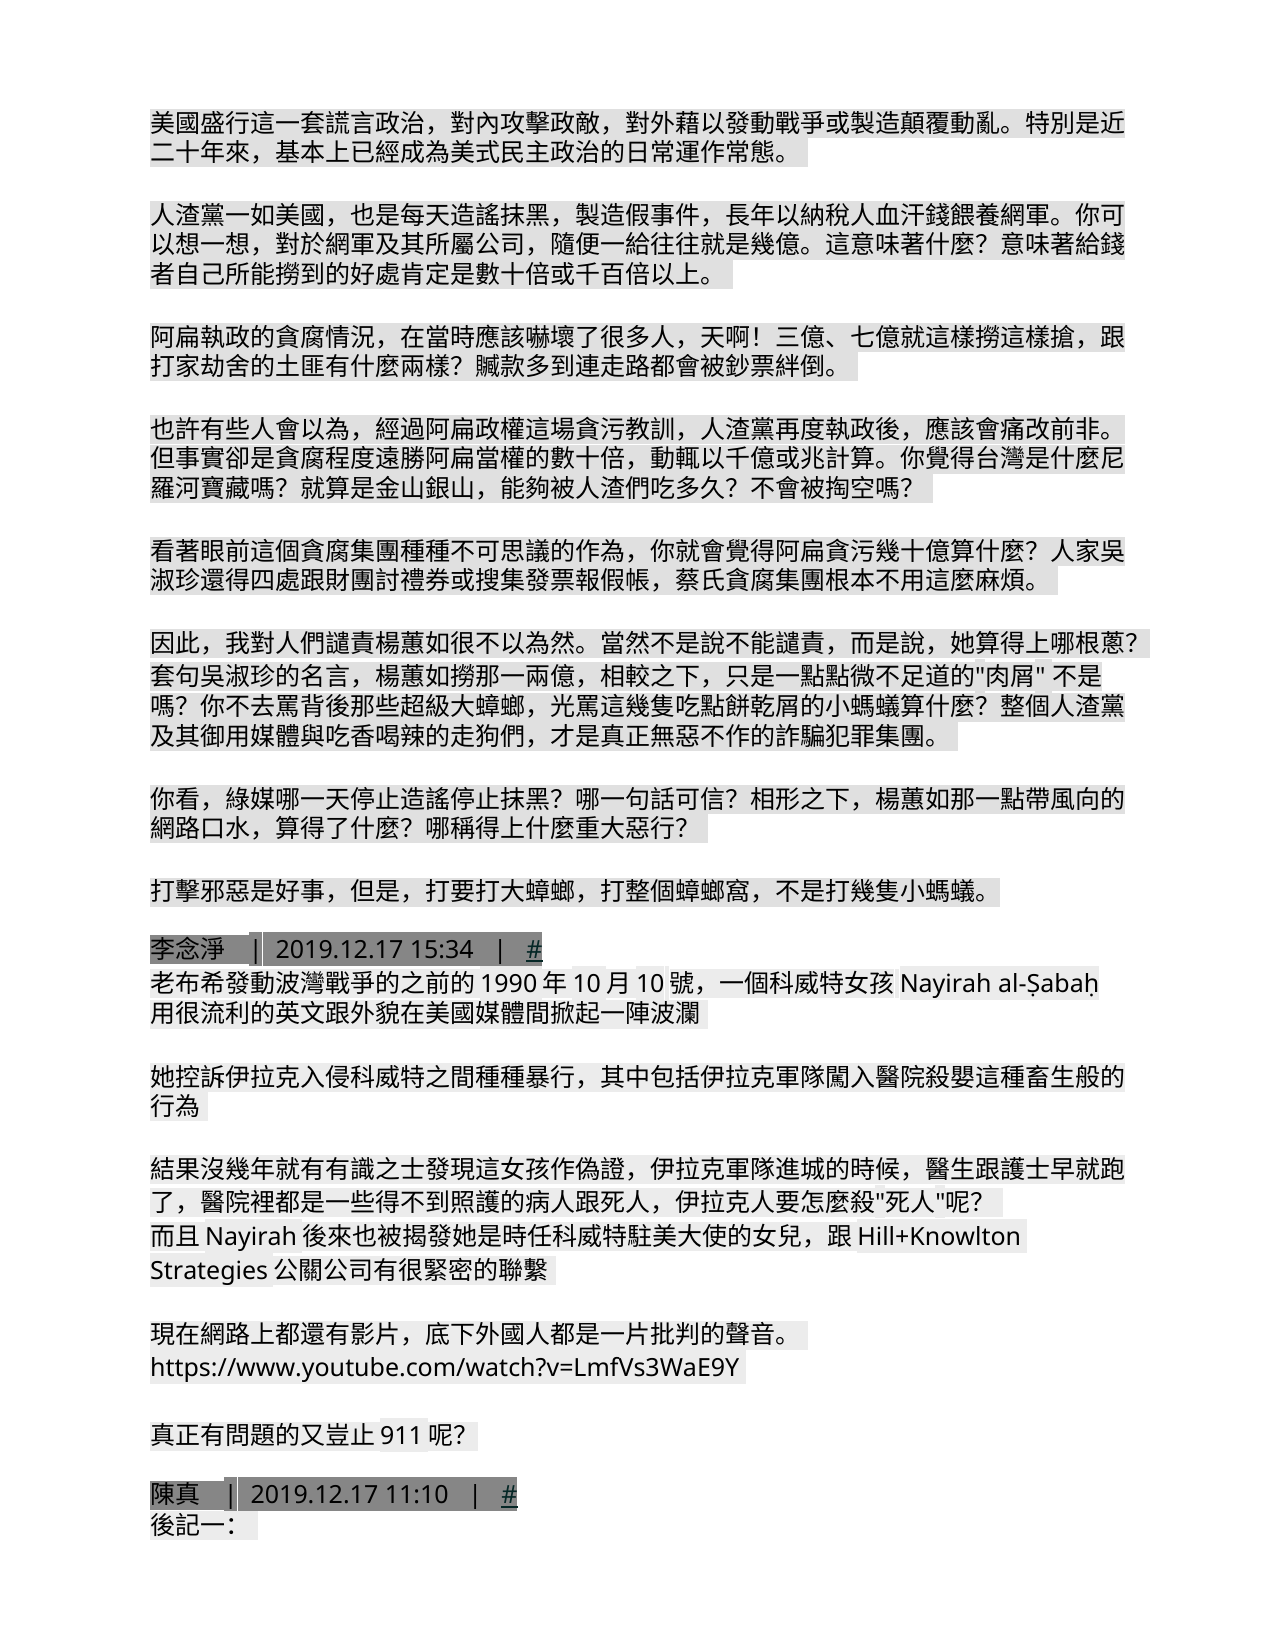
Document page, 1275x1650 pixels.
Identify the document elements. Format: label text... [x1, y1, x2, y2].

text 後記一： 巴勒網有個站樁的標語牌是我寫的，我寫說：「千謊之首：911」。幾年前，有位學者寫信來，態度很不好地說：「你又沒有證據，怎麼能這樣寫？」我也不客氣給他轟了回去，但我並沒有跟他多做說明。人們虛心求教，我都不一定能有時間教，更何況不明就裏跑來嗆秋者。 我特別不喜歡那種自以為專業嚴謹其實理性程度根本跟不上其所張揚者。謙虛不是美德，你大可張揚跋扈，但你得有那個本事才行不是嗎？而不是以為自己很睿智很理性，但實際上卻充份展現了一種低能與反智。 以此為例，我想說：當你要批評某種人事物或是對其言行做出評價時，你總得先搞清楚對方的想法、說法與作法不是嗎？比方說，這位前來批評指教的學者，說我沒有證據，可是，你根本沒看過我寫的相關內容，怎麼馬上就來罵我說我沒有證據？二十年來，我寫了那麼多有關911的文章，你讀過嗎？先讀完一遍再來批評指教也不遲不是嗎？ 我現在並不是要談911，而是要說所謂「證據」(evidence)為何物以及如何對它產生評價。我沒有寫「美國自導自演911」事實上就已經充份彰顯我在知識評價上的保守性格。911是否「自導自演」，或有爭議，但是，美國事先就知道很可能會有這麼一場所謂「恐怖攻擊」，卻可下定論。 911是一個很龐大的事件，多個現場，多種狀況，無數宣稱。美國官方針對各項細節，提出成千上萬的各種說法，但多年後許多事證逐一表明，純屬虛構。就如同曾有研究機構統計，美國為了侵略、佔領伊拉克，前後一共提出970多個謊言；許多曾經在媒體上甚囂一時的所謂新聞，早已證明完全空穴來風，全是主流媒體及美國官方所捏造。 911也一樣，無數的謊言。你若問我心裏怎麼想，我會說，911根本就是美國自導自演的一齣戲，藉以大張其所謂反恐 (其實是侵略) 大戲之序幕。但是，公開狀態下，我會儘可能把說法縮小到一個幾乎絕不會有錯的宣稱，因此我寫說：「千謊之首：911」。它終究是一個謊言，藉以帶出另外970多個謊言，然後發動長達將近20年的血腥侵略，殺害數百萬人，甚至很可能上千萬。 對於911以及隨後侵略血洗一連串國家，「謊言」已經是一種最含蓄的指控了。因為，謊言有各種層級，自導自演是一種，明知有此一「攻擊」卻故意促成也是一種，明知有此一「攻擊」卻故意坐視不管也是一種，明知有此一「攻擊」之「可能性」，卻不小心疏忽了，但事後則加以政治加工、進行政治炒作與各項虛構，藉以侵略一個又一個國家，又是另一種謊言。 總之，就所謂證據論證據，「千謊之首：911」已經是含蓄到不能更含蓄的說法了。這當然主要顯示了我對於知識或資料的保守態度以及不輕易評價的個性。我總是儘可能縮小宣稱範圍以減少犯錯；知百說一，若非十分熟悉，我不會對任何議題發言，更不用說做出過度推論或評價。 後記二： 我怕講得太謹慎，會使得人們根本不敢對問題產生見解。我並不是說我們必須是某種人事物或某種議題的專家，然後才能講話或表明態度。絕無此意。事實上也不可能。我們窮其一生，通常也只能在一兩個問題上成為專家。但這並非說我們應該從此噤聲不語以示嚴謹。我們雖非專家，卻可以成為各方專家證詞的引用者。就比方說我不知道地球是不是真的是圓的，我不需要親自去做研究，我一樣可以從各方專家的證詞中，對於「地球是不是圓的」這道命題做出評價。 也就是說，我們不可能是各種問題或議題或各領域的專家，但我們一樣可以是個鑑賞者，鑑賞各方專家之證詞，從而對各種問題產生態度與評價。 鑑賞說來簡單，其實一點也不簡單，至少在現實上，良好的評價者依然十分罕見。人們通常是根據頭銜、知名度或所謂社會地位等等這些與證詞品質無關或不必然相關的「光環」來判斷，而不是進入證詞本身來評價。 也許你會說，當你不是專家時，如何評價不管是真專家或假專家的言論與思維？這其實不是問題，比方說，我就算不會演戲，我也不會畫畫，但我照樣看得懂演技，我照樣能鑑賞畫作。知識其實也一樣，有它的某種「形式」特徵；我們雖然無法評價某種知識「內容」本身，但一樣可以評價其內在合理性與一致性以及相關的表達品質。 就比方說，就算一個根本不知道什麼是玻利維亞的中小學生，當他看到那位姓藍的「專欄作家」那樣一種低能到爆的文字時，他一樣可以知道這是一篇唬爛文。為什麼呢？因為你可以輕易看出作者使用證據的能力很幼稚；你可以輕易看出作者根本不是在議論，而是動用大量修辭來抹黑；你更能輕易看出各種荒唐透頂充滿極端偏見乃至互相矛盾的可笑評價....太多問題了，講不完。 但是，一般人卻不會 (或不敢) 這樣讀東西，反而很容易就會被某種虛張聲勢的頭銜或故意寫得好像很深入的一堆無聊無關數據或資料所唬弄，然後就會以為這是一篇專家證詞，從而接受其腦殘結論。洗腦往往就是這麼回事。 [150, 1511, 1125, 1574]
text 老布希發動波灣戰爭的之前的1990年10月10號，一個科威特女孩Nayirah al-Ṣabaḥ用很流利的英文跟外貌在美國媒體間掀起一陣波瀾 她控訴伊拉克入侵科威特之間種種暴行，其中包括伊拉克軍隊闖入醫院殺嬰這種畜生般的行為 結果沒幾年就有有識之士發現這女孩作偽證，伊拉克軍隊進城的時候，醫生跟護士早就跑了，醫院裡都是一些得不到照護的病人跟死人，伊拉克人要怎麼殺"死人"呢？ 而且Nayirah後來也被揭發她是時任科威特駐美大使的女兒，跟Hill+Knowlton Strategies公關公司有很緊密的聯繫 現在網路上都還有影片，底下外國人都是一片批判的聲音。 https://www.youtube.com/watch?v=LmfVs3WaE9Y 真正有問題的又豈止911呢？ [150, 966, 1125, 1452]
text 陳真 | 2019.12.17 11:10 | # [150, 1477, 1125, 1511]
text 李念淨 | 2019.12.17 15:34 | # [150, 932, 1125, 966]
text 卡韓政變 (204)：楊蕙如算哪根蔥？ 陳真 2019.12. 17. "Nayirah nurse" 的事，一度 "震驚" 世人，但它就跟一個打一百個的 "林奇女兵" 一樣，完全就是一齣戲。製作這些戲的公關公司，其實就是所謂網軍。 根據各方報導，這家 Hill+Knowlton Strategies 公關公司，從美國或科威特政府處，拿了大約四億的黑心錢，導演了這齣 "愛心小護士指控海珊殺嬰" 的假戲。 美國盛行這一套謊言政治，對內攻擊政敵，對外藉以發動戰爭或製造顛覆動亂。特別是近二十年來，基本上已經成為美式民主政治的日常運作常態。 人渣黨一如美國，也是每天造謠抹黑，製造假事件，長年以納稅人血汗錢餵養網軍。你可以想一想，對於網軍及其所屬公司，隨便一給往往就是幾億。這意味著什麼？意味著給錢者自己所能撈到的好處肯定是數十倍或千百倍以上。 阿扁執政的貪腐情況，在當時應該嚇壞了很多人，天啊！三億、七億就這樣撈這樣搶，跟打家劫舍的土匪有什麼兩樣？贓款多到連走路都會被鈔票絆倒。 也許有些人會以為，經過阿扁政權這場貪污教訓，人渣黨再度執政後，應該會痛改前非。但事實卻是貪腐程度遠勝阿扁當權的數十倍，動輒以千億或兆計算。你覺得台灣是什麼尼羅河寶藏嗎？就算是金山銀山，能夠被人渣們吃多久？不會被掏空嗎？ 看著眼前這個貪腐集團種種不可思議的作為，你就會覺得阿扁貪污幾十億算什麼？人家吳淑珍還得四處跟財團討禮券或搜集發票報假帳，蔡氏貪腐集團根本不用這麼麻煩。 因此，我對人們譴責楊蕙如很不以為然。當然不是說不能譴責，而是說，她算得上哪根蔥？套句吳淑珍的名言，楊蕙如撈那一兩億，相較之下，只是一點點微不足道的"肉屑" 不是嗎？你不去罵背後那些超級大蟑螂，光罵這幾隻吃點餅乾屑的小螞蟻算什麼？整個人渣黨及其御用媒體與吃香喝辣的走狗們，才是真正無惡不作的詐騙犯罪集團。 你看，綠媒哪一天停止造謠停止抹黑？哪一句話可信？相形之下，楊蕙如那一點帶風向的網路口水，算得了什麼？哪稱得上什麼重大惡行？ 打擊邪惡是好事，但是，打要打大蟑螂，打整個蟑螂窩，不是打幾隻小螞蟻。 [150, 75, 1125, 907]
